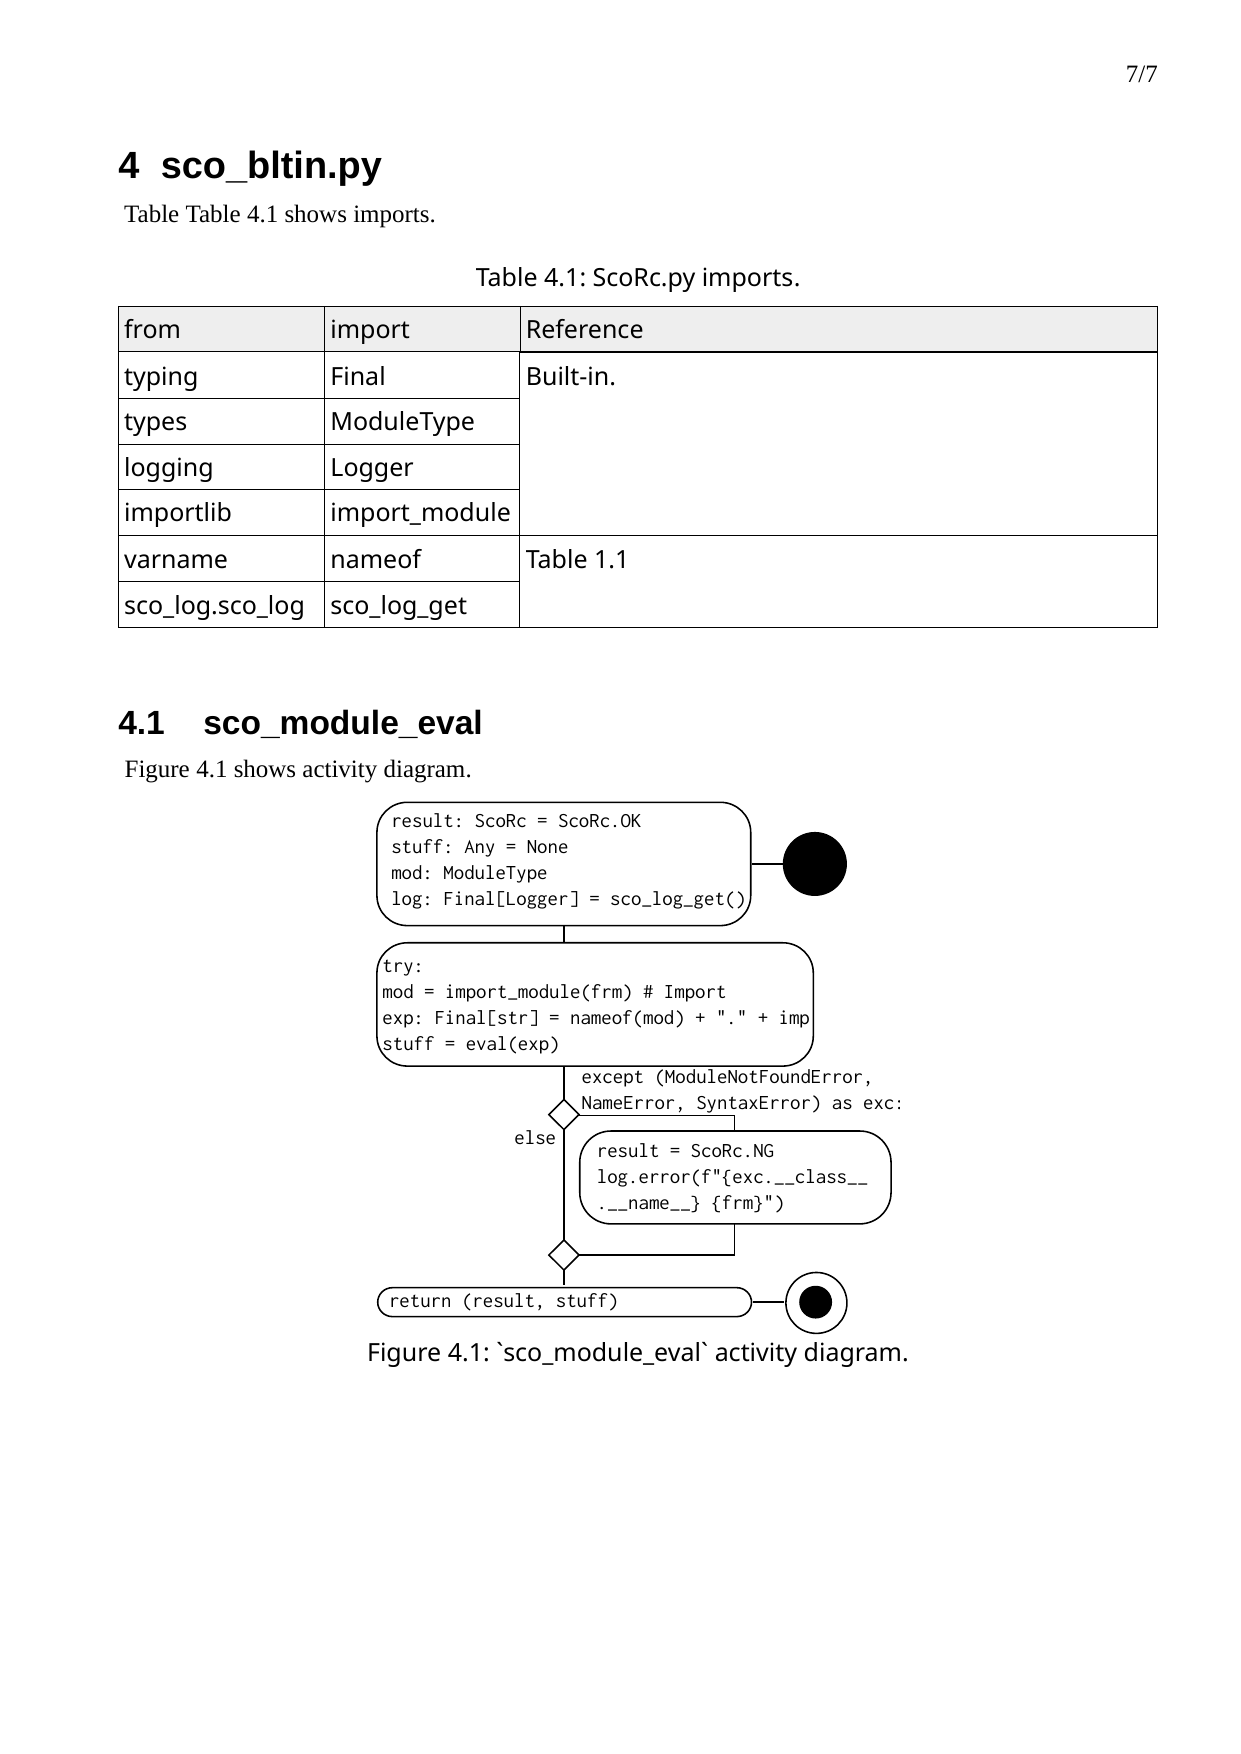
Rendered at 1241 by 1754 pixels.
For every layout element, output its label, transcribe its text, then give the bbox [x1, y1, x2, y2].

table_cell sco_log_get [325, 582, 519, 627]
subtitle sco_module_eval [118, 703, 1157, 741]
table_header Reference [521, 307, 1157, 351]
text Figure 4.1: `sco_module_eval` activity diagram. [118, 814, 1157, 1368]
table_cell importlib [119, 490, 324, 535]
table_cell import_module [325, 490, 519, 535]
subtitle sco_bltin.py [118, 143, 1157, 187]
table_cell [520, 581, 1157, 627]
table_cell types [119, 399, 324, 444]
text Table 4.1: ScoRc.py imports. [118, 259, 1157, 293]
table_cell Built-in. [520, 353, 1157, 398]
table_cell [520, 444, 1157, 489]
text Table 4.1 shows imports. [118, 199, 1157, 228]
table_header from [119, 307, 324, 351]
table_cell [520, 489, 1157, 535]
table_cell Final [325, 352, 519, 398]
table_cell ModuleType [325, 399, 519, 444]
table_cell Logger [325, 445, 519, 489]
table_cell varname [119, 536, 324, 581]
table_header import [325, 307, 520, 351]
table_cell [520, 398, 1157, 444]
table_cell sco_log.sco_log [119, 582, 324, 627]
table_cell nameof [325, 536, 519, 581]
table_cell logging [119, 445, 324, 489]
text Figure 4.1 shows activity diagram. [118, 754, 1157, 783]
table_cell Table 1.1 [520, 536, 1157, 581]
table_cell typing [119, 352, 324, 398]
